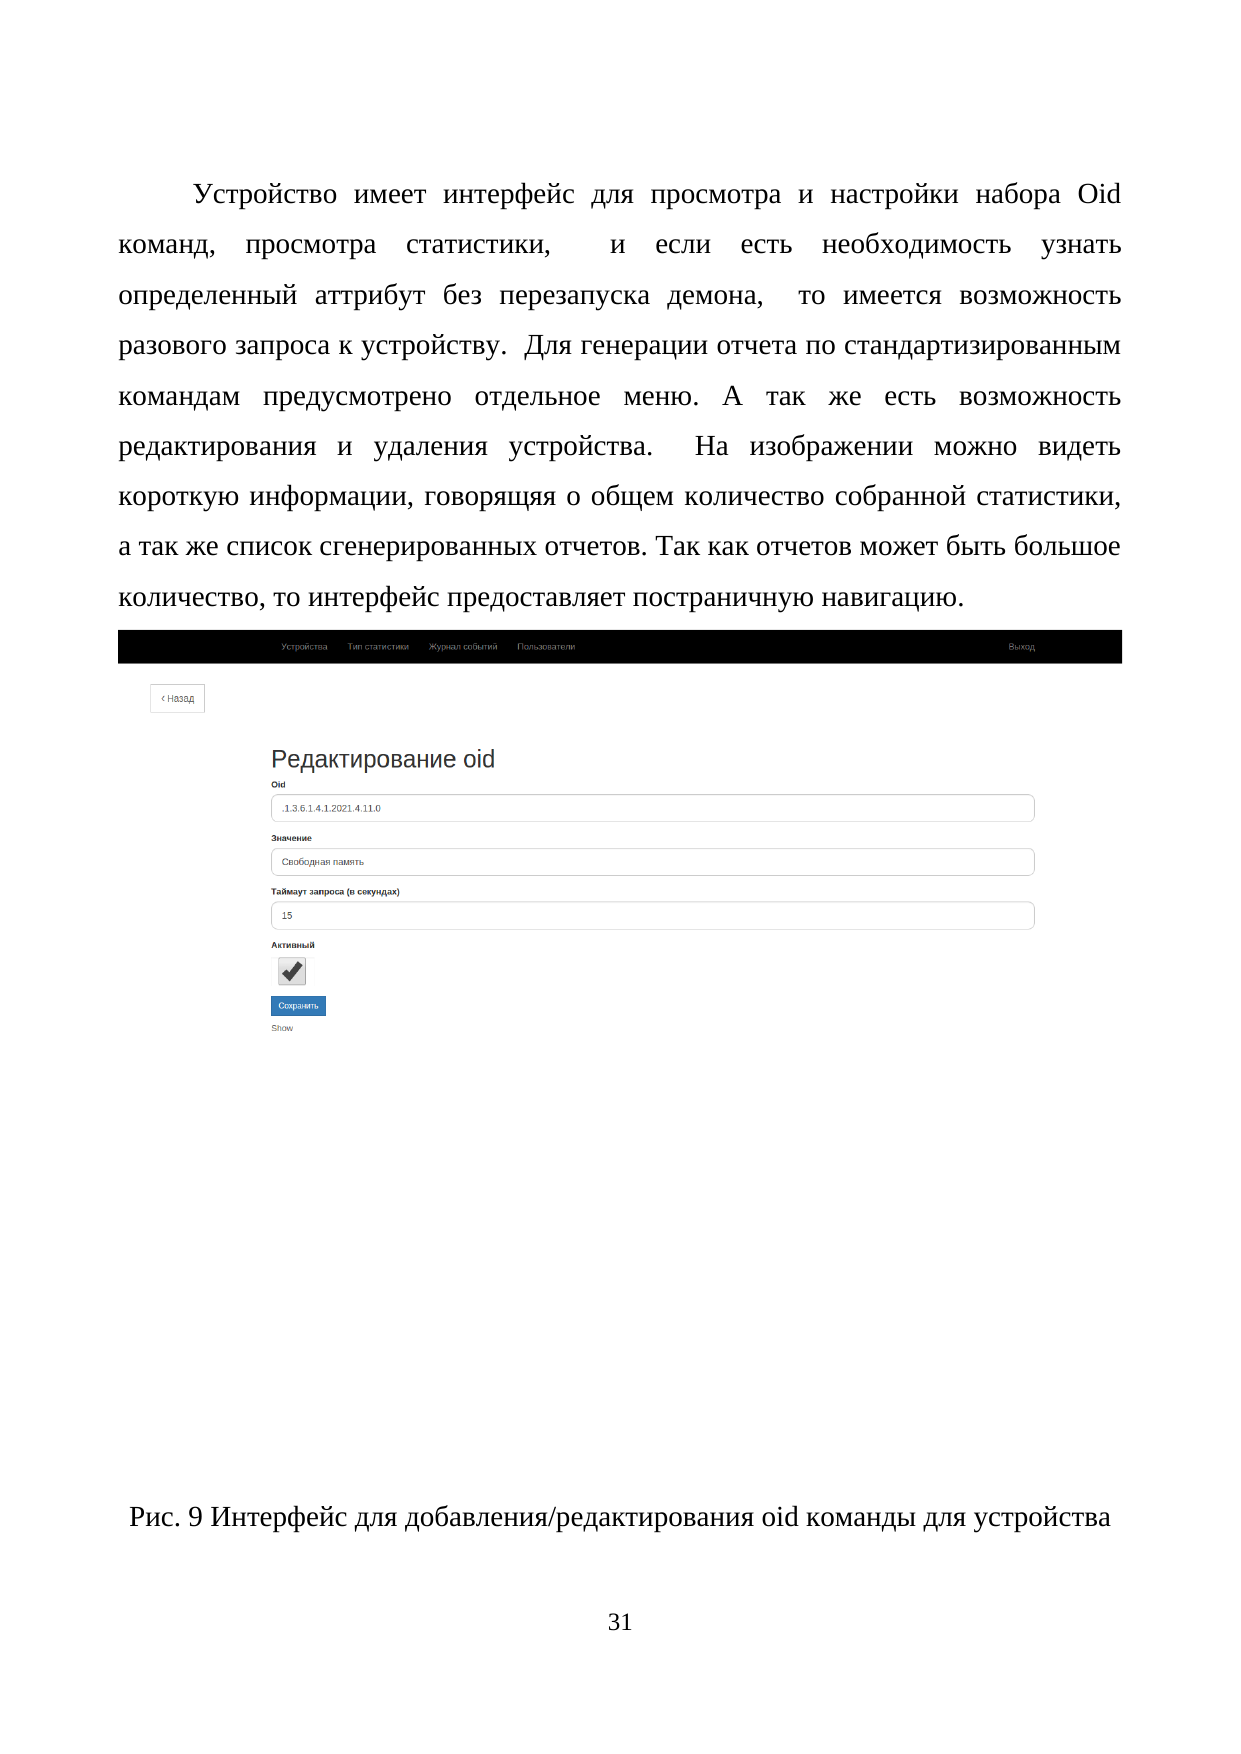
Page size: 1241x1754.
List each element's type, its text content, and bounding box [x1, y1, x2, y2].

text Рис. 9 Интерфейс для добавления/редактирования oid команды для устройства [118, 1499, 1122, 1533]
text Устройство имеет интерфейс для просмотра и настройки набора Oid команд, просмотра статистики, и если есть необходимость узнать определенный аттрибут без перезапуска демона, то имеется возможность разового запроса к устройству. Для генерации отчета по стандартизированным командам предусмотрено отдельное меню. А так же есть возможность редактирования и удаления устройства. На изображении можно видеть короткую информации, говорящяя о общем количество собранной статистики, а так же список сгенерированных отчетов. Так как отчетов может быть большое количество, то интерфейс предоставляет постраничную навигацию. [118, 176, 1122, 612]
picture [118, 629, 1123, 1433]
